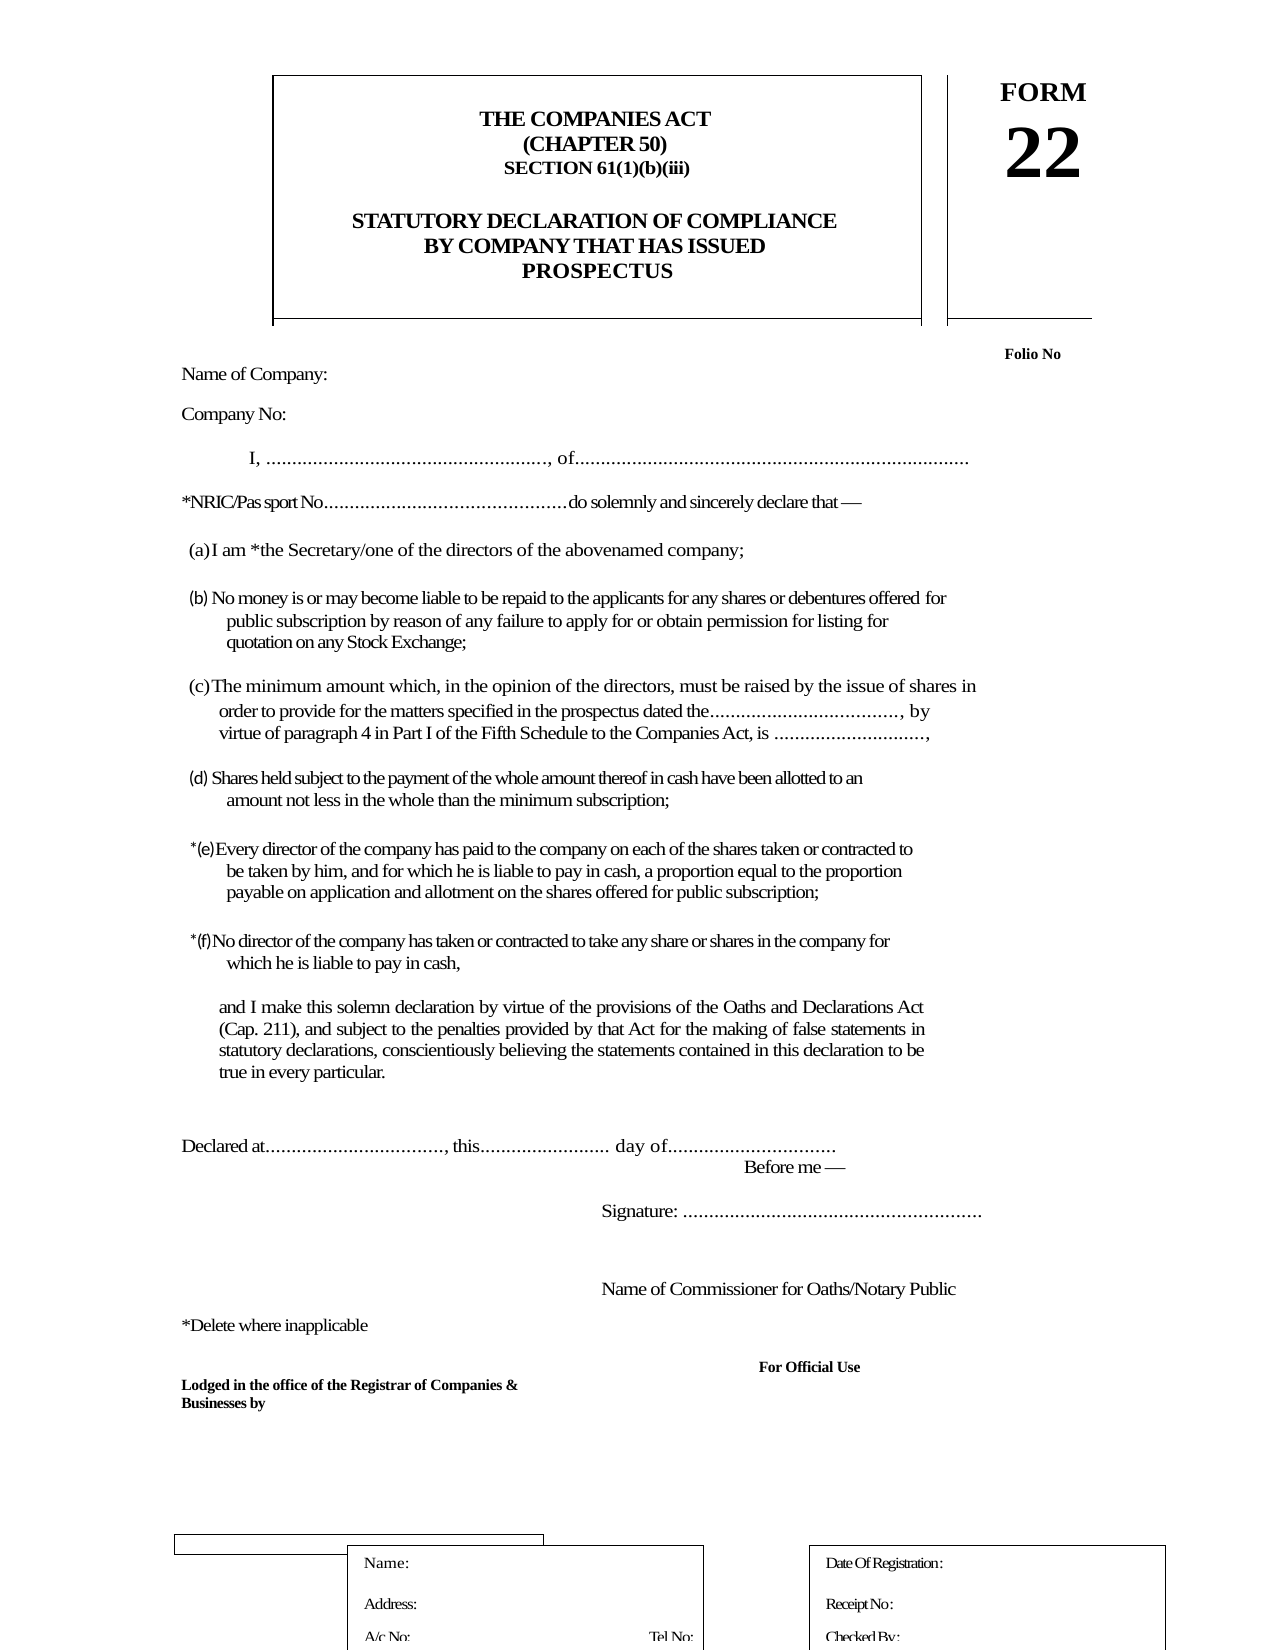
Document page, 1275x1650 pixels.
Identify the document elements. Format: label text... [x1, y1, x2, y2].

list Every director of the company has paid to the company on each of the shares taken or contracted to be taken by him, and for which he is liable to pay in cash, a proportion equal to the proportion payable on application and allotment on the shares offered for public subscription; [188, 837, 933, 903]
text and I make this solemn declaration by virtue of the provisions of the Oaths and Declarations Act (Cap. 211), and subject to the penalties provided by that Act for the making of false statements in statutory declarations, conscientiously believing the statements contained in this declaration to be true in every particular. [218, 996, 926, 1082]
text Declared at , this day of [181, 1135, 1098, 1156]
text Company No: [181, 403, 1098, 424]
text Name of Company: [181, 362, 1098, 384]
text Signature: [601, 1200, 1098, 1222]
text Folio No [173, 344, 1061, 362]
list No director of the company has taken or contracted to take any share or shares in the company for which he is liable to pay in cash, [188, 929, 926, 973]
table_cell [274, 319, 921, 326]
text virtue of paragraph 4 in Part I of the Fifth Schedule to the Companies Act, is , [218, 722, 1098, 743]
text Checked By: [825, 1627, 1156, 1641]
text Lodged in the office of the Registrar of Companies & [181, 1376, 1098, 1393]
text Name of Commissioner for Oaths/Notary Public [601, 1278, 1098, 1300]
text Name: [363, 1554, 694, 1572]
table_header FORM 22 [948, 75, 1092, 318]
list No money is or may become liable to be repaid to the applicants for any shares or debentures offered for public subscription by reason of any failure to apply for or obtain permission for listing for quotation on any Stock Exchange; [188, 587, 948, 653]
table_cell 22 [948, 319, 1092, 326]
text order to provide for the matters specified in the prospectus dated the , by [218, 700, 1098, 722]
table_header [922, 75, 947, 318]
list I am *the Secretary/one of the directors of the abovenamed company; [188, 539, 1098, 560]
text Date Of Registration: [825, 1554, 1156, 1572]
text Address: [363, 1594, 694, 1612]
table_header THE COMPANIES ACT (CHAPTER 50) SECTION 61(1)(b)(iii) STATUTORY DECLARATION OF COMPLIANCE BY COMPANY THAT HAS ISSUED PROSPECTUS [274, 76, 921, 318]
text I, ., of [248, 447, 1098, 468]
text Businesses by [181, 1393, 1098, 1411]
table_cell [922, 318, 947, 326]
text For Official Use [758, 1358, 1098, 1376]
text *Delete where inapplicable [181, 1315, 1098, 1335]
text Receipt No: [825, 1594, 1156, 1612]
list Shares held subject to the payment of the whole amount thereof in cash have been allotted to an amount not less in the whole than the minimum subscription; [188, 766, 903, 811]
text Before me — [743, 1156, 1098, 1178]
list The minimum amount which, in the opinion of the directors, must be raised by the issue of shares in [188, 675, 1098, 697]
text A/c No: Tel No: [363, 1627, 694, 1641]
text *NRIC/Pas sport No do solemnly and sincerely declare that — [181, 491, 1098, 512]
